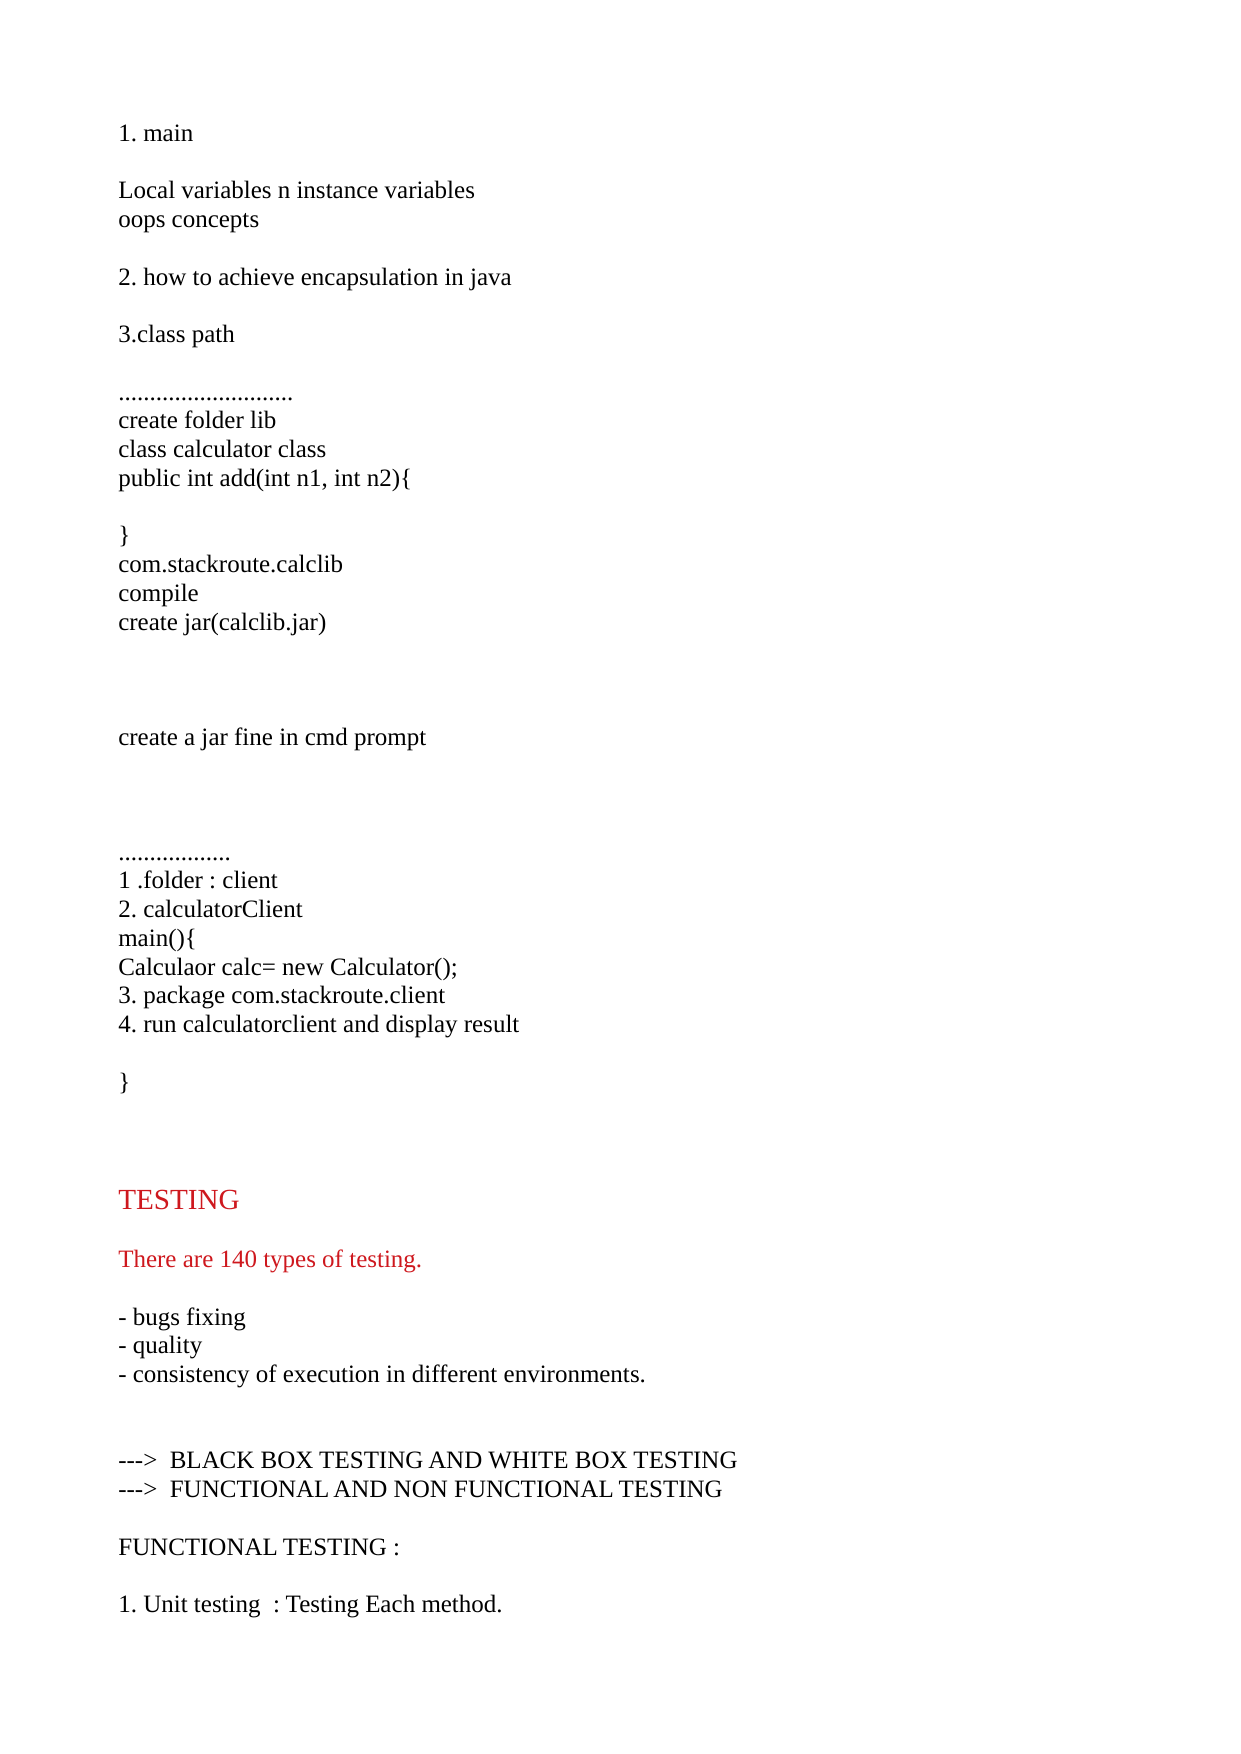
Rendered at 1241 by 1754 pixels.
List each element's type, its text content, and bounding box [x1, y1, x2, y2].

text public int add(int n1, int n2){ [118, 463, 1122, 492]
text - consistency of execution in different environments. [118, 1359, 1122, 1388]
text .................. [118, 837, 1122, 866]
text There are 140 types of testing. [118, 1244, 1122, 1273]
text class calculator class [118, 434, 1122, 463]
text 1. main [118, 118, 1122, 147]
text } [118, 1067, 1122, 1096]
text oops concepts [118, 204, 1122, 233]
text 2. how to achieve encapsulation in java [118, 262, 1122, 291]
text Local variables n instance variables [118, 176, 1122, 204]
text 3.class path [118, 319, 1122, 348]
text main(){ [118, 923, 1122, 952]
text create a jar fine in cmd prompt [118, 722, 1122, 751]
text create folder lib [118, 406, 1122, 434]
text } [118, 521, 1122, 549]
text - quality [118, 1330, 1122, 1359]
text 3. package com.stackroute.client [118, 981, 1122, 1009]
text 1. Unit testing : Testing Each method. [118, 1589, 1122, 1618]
text 2. calculatorClient [118, 894, 1122, 923]
text FUNCTIONAL TESTING : [118, 1532, 1122, 1560]
text create jar(calclib.jar) [118, 607, 1122, 636]
text TESTING [118, 1182, 1122, 1215]
text 4. run calculatorclient and display result [118, 1009, 1122, 1038]
text Calculaor calc= new Calculator(); [118, 952, 1122, 981]
text compile [118, 578, 1122, 607]
text - bugs fixing [118, 1302, 1122, 1330]
text ............................ [118, 377, 1122, 406]
text com.stackroute.calclib [118, 549, 1122, 578]
text ---> FUNCTIONAL AND NON FUNCTIONAL TESTING [118, 1474, 1122, 1503]
text 1 .folder : client [118, 866, 1122, 894]
text ---> BLACK BOX TESTING AND WHITE BOX TESTING [118, 1445, 1122, 1474]
